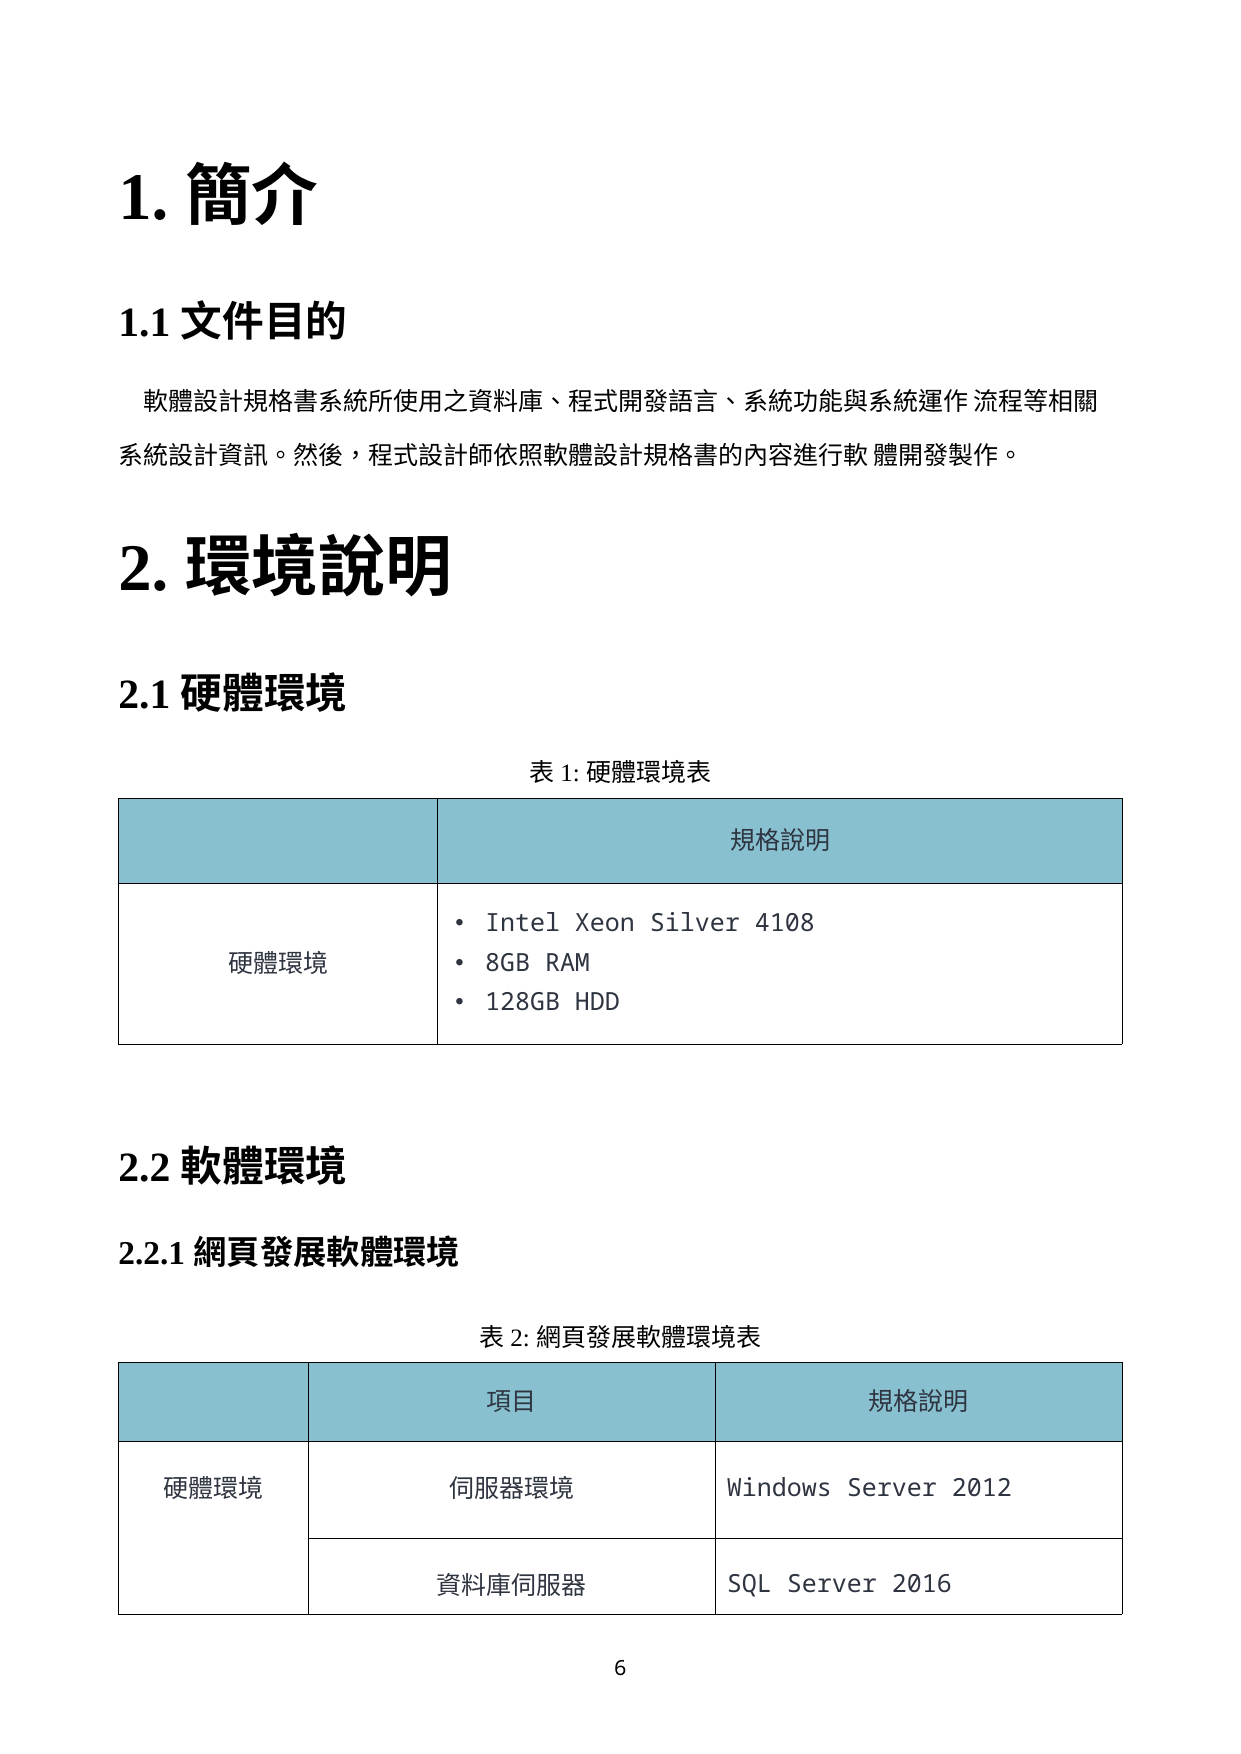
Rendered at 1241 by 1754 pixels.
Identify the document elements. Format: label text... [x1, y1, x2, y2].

table_cell 伺服器環境 [309, 1442, 715, 1537]
table_header 規格說明 [438, 799, 1122, 883]
subtitle 1.1 文件目的 [118, 288, 1122, 348]
subtitle 2. 環境說明 [118, 513, 1122, 610]
subtitle 1. 簡介 [118, 142, 1122, 238]
table_header [119, 1363, 308, 1441]
subtitle 2.1 硬體環境 [118, 660, 1122, 720]
text 軟體設計規格書系統所使用之資料庫、程式開發語言、系統功能與系統運作 流程等相關系統設計資訊。然後，程式設計師依照軟體設計規格書的內容進行軟 體開發製作。 [118, 381, 1122, 472]
table_cell 硬體環境 [119, 884, 437, 1044]
text 表 1: 硬體環境表 [118, 753, 1122, 789]
table_cell 硬體環境 [119, 1442, 308, 1614]
table_header 項目 [309, 1363, 715, 1441]
table_cell Windows Server 2012 [716, 1442, 1122, 1537]
table_header 規格說明 [716, 1363, 1122, 1441]
subtitle 2.2.1 網頁發展軟體環境 [118, 1226, 1122, 1274]
text 表 2: 網頁發展軟體環境表 [118, 1317, 1122, 1353]
table_cell 資料庫伺服器 [309, 1539, 715, 1614]
table_cell Intel Xeon Silver 4108 8GB RAM 128GB HDD [438, 884, 1122, 1044]
subtitle 2.2 軟體環境 [118, 1133, 1122, 1193]
table_header [119, 799, 437, 883]
table_cell SQL Server 2016 [716, 1539, 1122, 1614]
